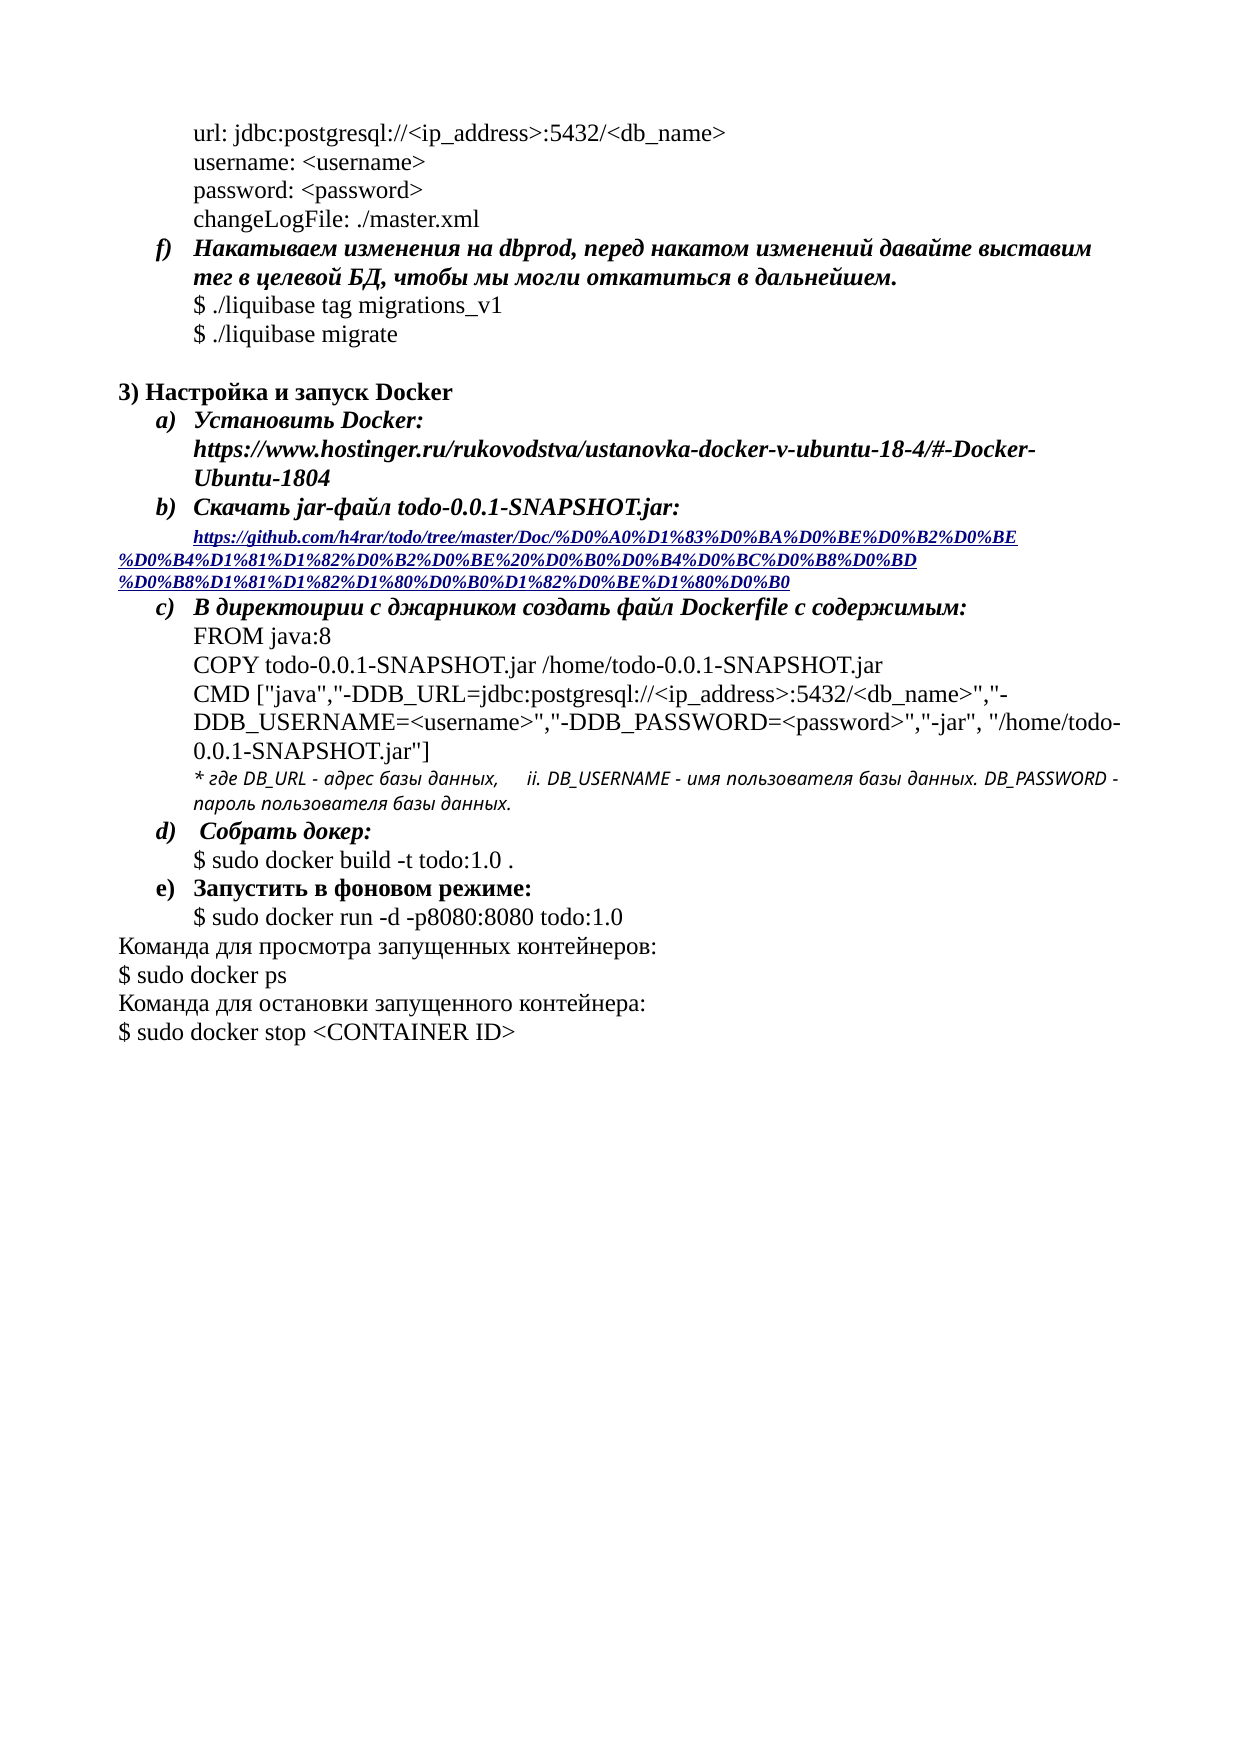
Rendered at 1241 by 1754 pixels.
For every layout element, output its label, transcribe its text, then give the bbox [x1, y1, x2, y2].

list Запустить в фоновом режиме: [156, 873, 1122, 902]
list FROM java:8 [156, 621, 1122, 650]
list password: <password> [156, 176, 1122, 204]
list Собрать докер: [156, 816, 1122, 845]
list $ ./liquibase tag migrations_v1 [156, 291, 1122, 319]
list Установить Docker: [156, 406, 1122, 434]
text Команда для просмотра запущенных контейнеров: [118, 931, 1122, 960]
text $ sudo docker stop <CONTAINER ID> [118, 1017, 1122, 1046]
list Скачать jar-файл todo-0.0.1-SNAPSHOT.jar: [156, 492, 1122, 521]
list Накатываем изменения на dbprod, перед накатом изменений давайте выставим тег в целевой БД, чтобы мы могли откатиться в дальнейшем. [156, 233, 1122, 291]
text $ sudo docker ps [118, 960, 1122, 988]
list https://www.hostinger.ru/rukovodstva/ustanovka-docker-v-ubuntu-18-4/#-Docker-Ubuntu-1804 [156, 434, 1122, 492]
list username: <username> [156, 147, 1122, 176]
list COPY todo-0.0.1-SNAPSHOT.jar /home/todo-0.0.1-SNAPSHOT.jar [156, 650, 1122, 679]
list changeLogFile: ./master.xml [156, 204, 1122, 233]
list $ ./liquibase migrate [156, 319, 1122, 348]
text 3) Настройка и запуск Docker [118, 377, 1122, 406]
list В директоирии с джарником создать файл Dockerfile с содержимым: [156, 592, 1122, 621]
list url: jdbc:postgresql://<ip_address>:5432/<db_name> [156, 118, 1122, 147]
list $ sudo docker build -t todo:1.0 . [156, 845, 1122, 873]
list CMD ["java","-DDB_URL=jdbc:postgresql://<ip_address>:5432/<db_name>","-DDB_USERNAME=<username>","-DDB_PASSWORD=<password>","-jar", "/home/todo-0.0.1-SNAPSHOT.jar"] [156, 679, 1122, 765]
list $ sudo docker run -d -p8080:8080 todo:1.0 [156, 902, 1122, 931]
list * где DB_URL - адрес базы данных, ii. DB_USERNAME - имя пользователя базы данных. DB_PASSWORD - пароль пользователя базы данных. [156, 765, 1122, 816]
text https://github.com/h4rar/todo/tree/master/Doc/%D0%A0%D1%83%D0%BA%D0%BE%D0%B2%D0%BE%D0%B4%D1%81%D1%82%D0%B2%D0%BE%20%D0%B0%D0%B4%D0%BC%D0%B8%D0%BD%D0%B8%D1%81%D1%82%D1%80%D0%B0%D1%82%D0%BE%D1%80%D0%B0 [118, 521, 1122, 592]
text Команда для остановки запущенного контейнера: [118, 988, 1122, 1017]
